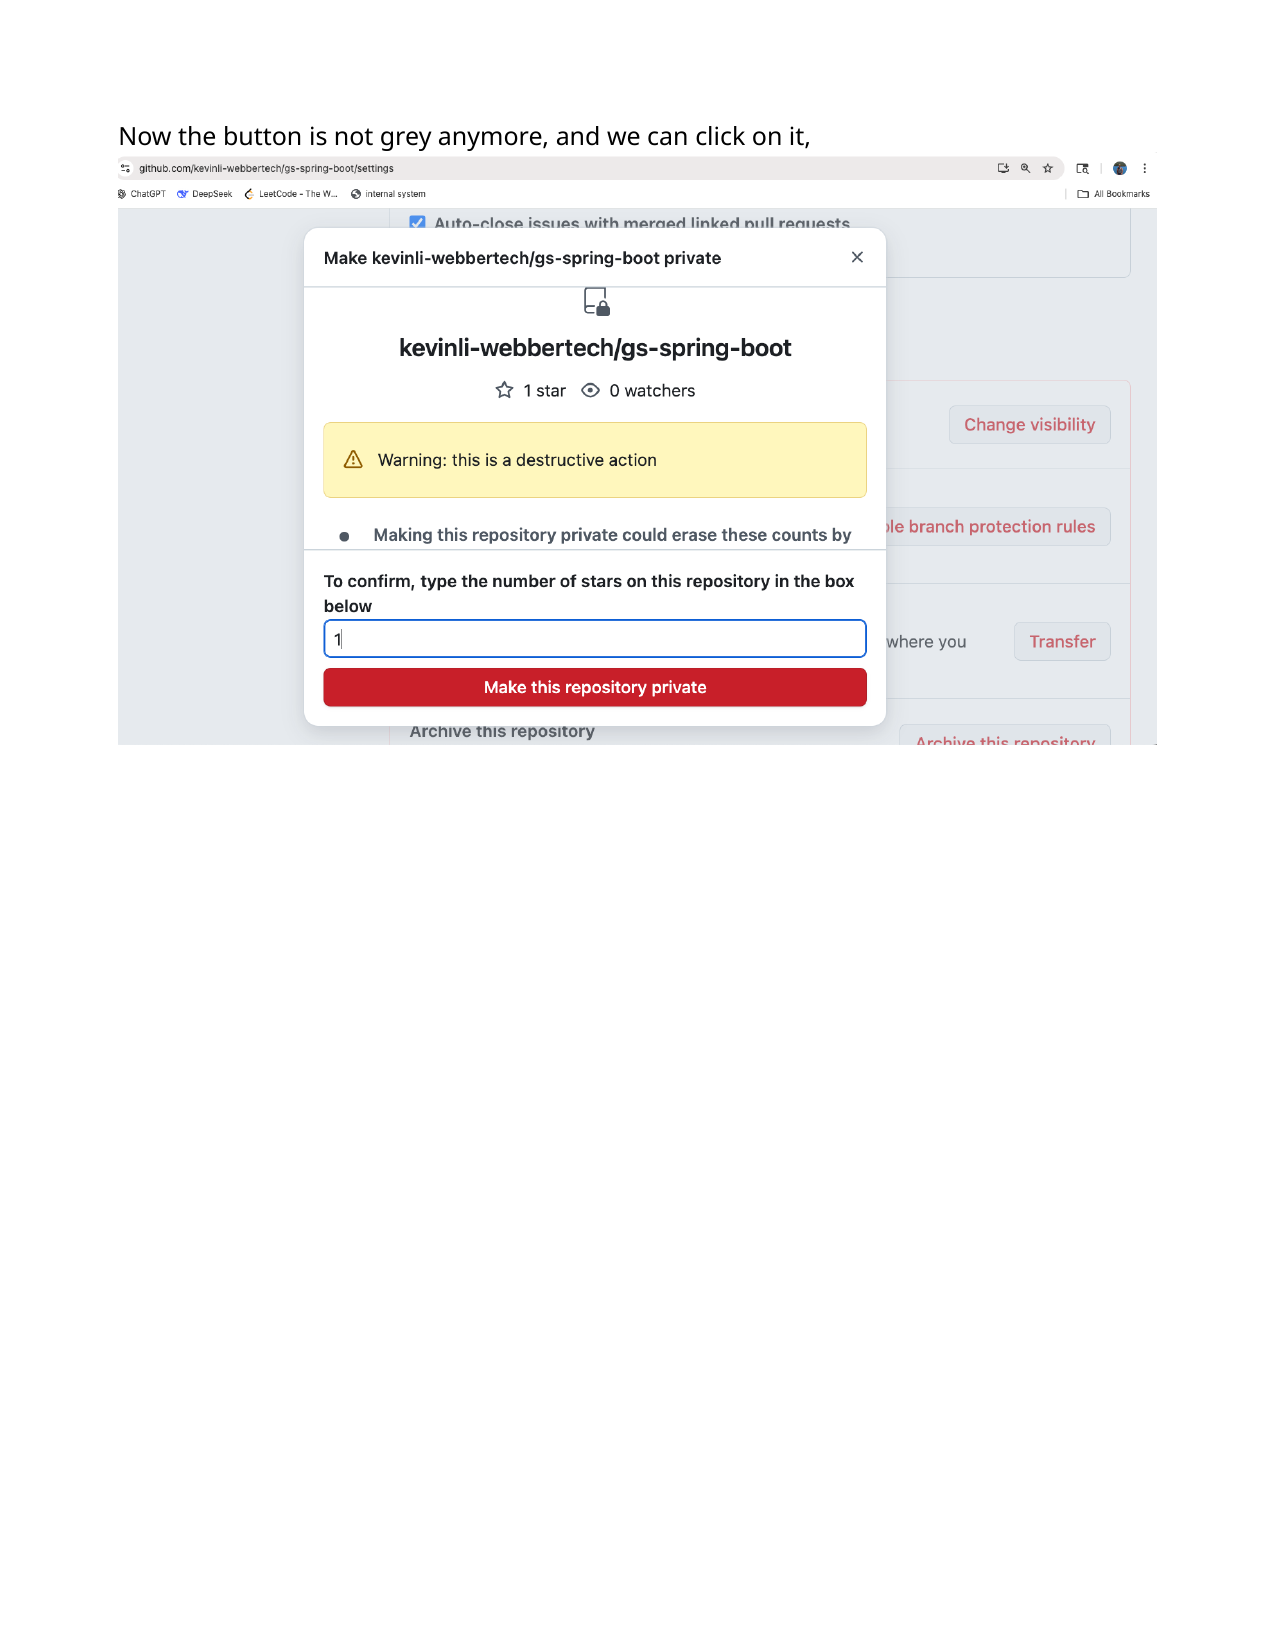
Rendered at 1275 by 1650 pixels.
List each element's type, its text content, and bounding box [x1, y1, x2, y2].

picture [118, 152, 1157, 745]
text Now the button is not grey anymore, and we can click on it, [118, 118, 1157, 152]
